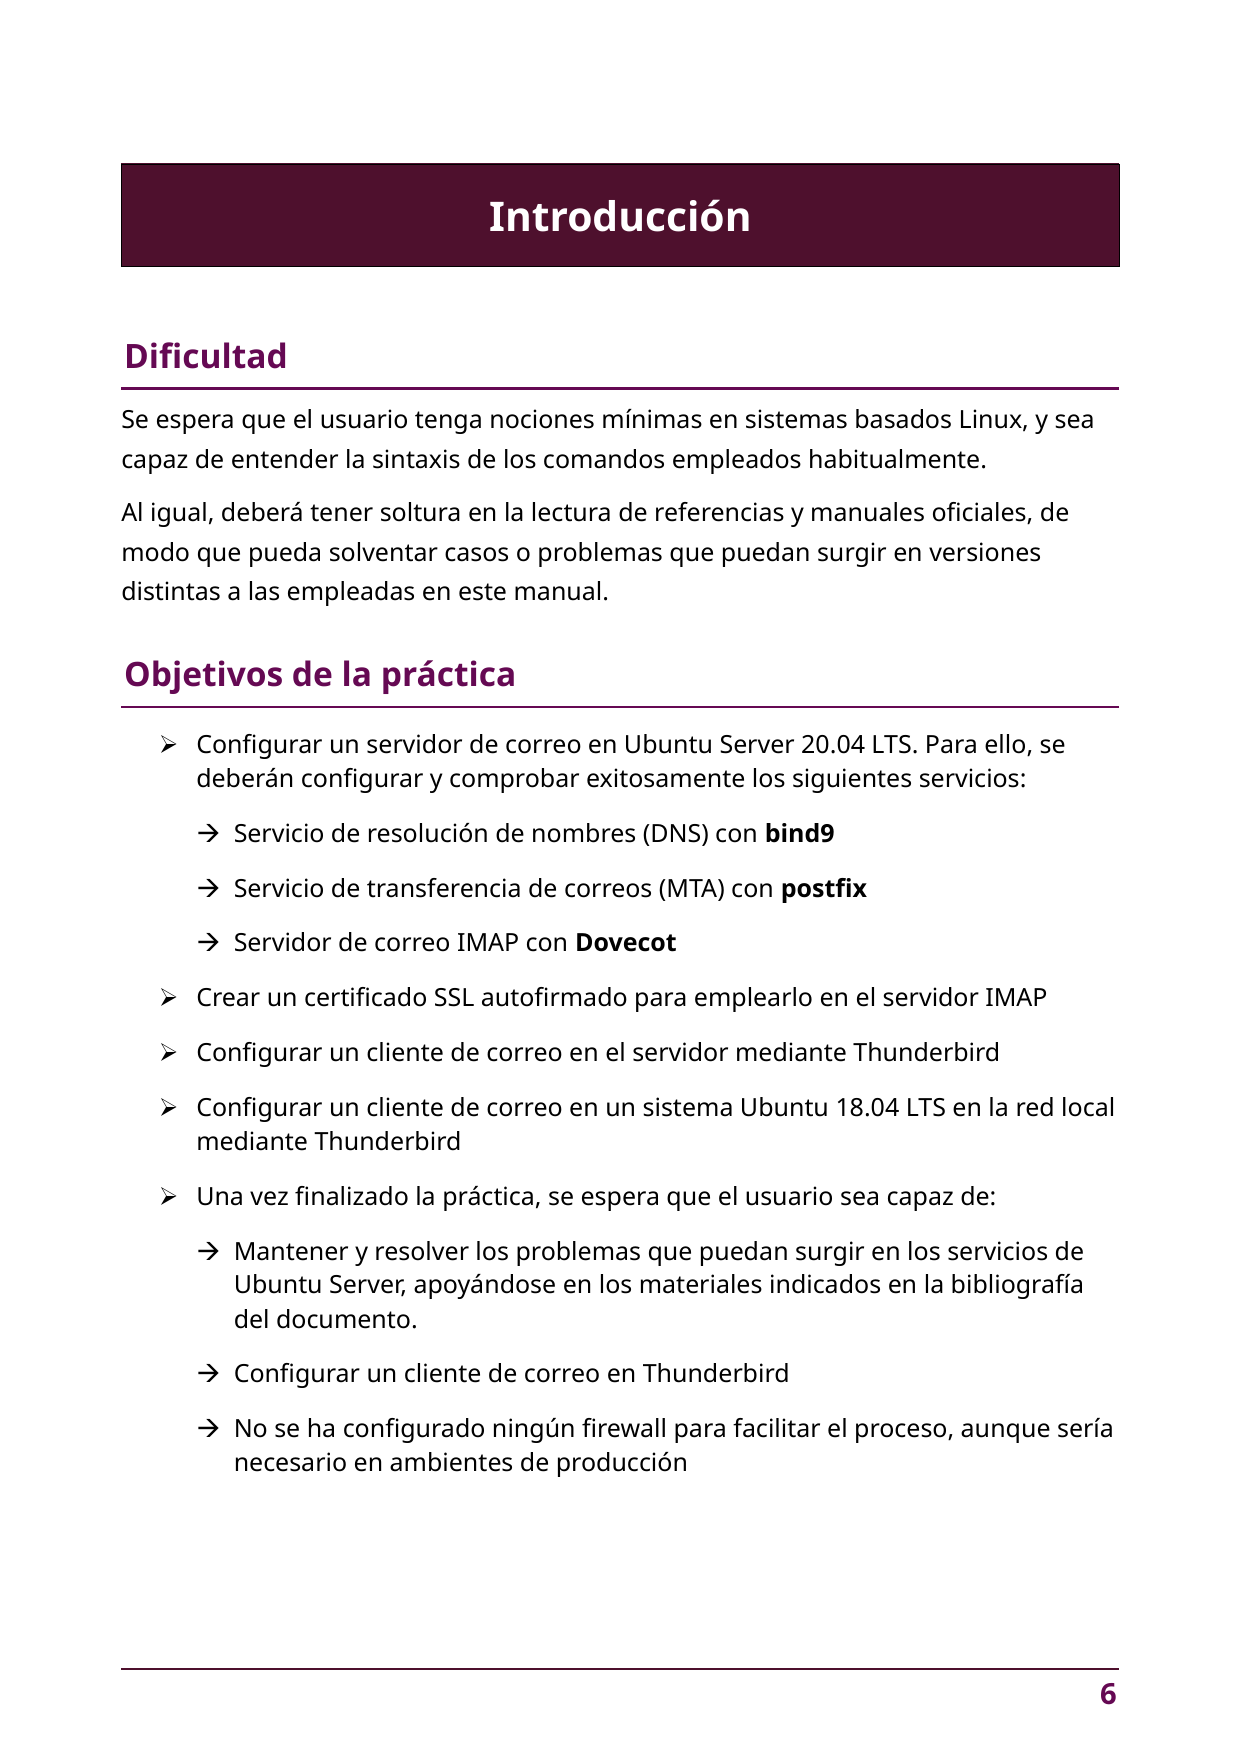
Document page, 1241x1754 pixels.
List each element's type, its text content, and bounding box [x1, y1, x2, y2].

text Se espera que el usuario tenga nociones mínimas en sistemas basados Linux, y sea capaz de entender la sintaxis de los comandos empleados habitualmente. [121, 402, 1119, 475]
list Servicio de resolución de nombres (DNS) con bind9 [196, 816, 1119, 849]
list No se ha configurado ningún firewall para facilitar el proceso, aunque sería necesario en ambientes de producción [196, 1411, 1119, 1479]
list Servicio de transferencia de correos (MTA) con postfix [196, 870, 1119, 904]
list Configurar un cliente de correo en Thunderbird [196, 1356, 1119, 1390]
list Configurar un cliente de correo en un sistema Ubuntu 18.04 LTS en la red local mediante Thunderbird [158, 1089, 1119, 1158]
text Al igual, deberá tener soltura en la lectura de referencias y manuales oficiales, de modo que pueda solventar casos o problemas que puedan surgir en versiones distintas a las empleadas en este manual. [121, 495, 1119, 607]
subtitle Dificultad [121, 329, 1119, 387]
list Configurar un cliente de correo en el servidor mediante Thunderbird [158, 1035, 1119, 1069]
list Configurar un servidor de correo en Ubuntu Server 20.04 LTS. Para ello, se deberán configurar y comprobar exitosamente los siguientes servicios: [158, 727, 1119, 795]
list Mantener y resolver los problemas que puedan surgir en los servicios de Ubuntu Server, apoyándose en los materiales indicados en la bibliografía del documento. [196, 1233, 1119, 1335]
list Crear un certificado SSL autofirmado para emplearlo en el servidor IMAP [158, 980, 1119, 1014]
list Una vez finalizado la práctica, se espera que el usuario sea capaz de: [158, 1178, 1119, 1212]
subtitle Objetivos de la práctica [121, 648, 1119, 706]
subtitle Introducción [122, 165, 1119, 266]
list Servidor de correo IMAP con Dovecot [196, 925, 1119, 959]
